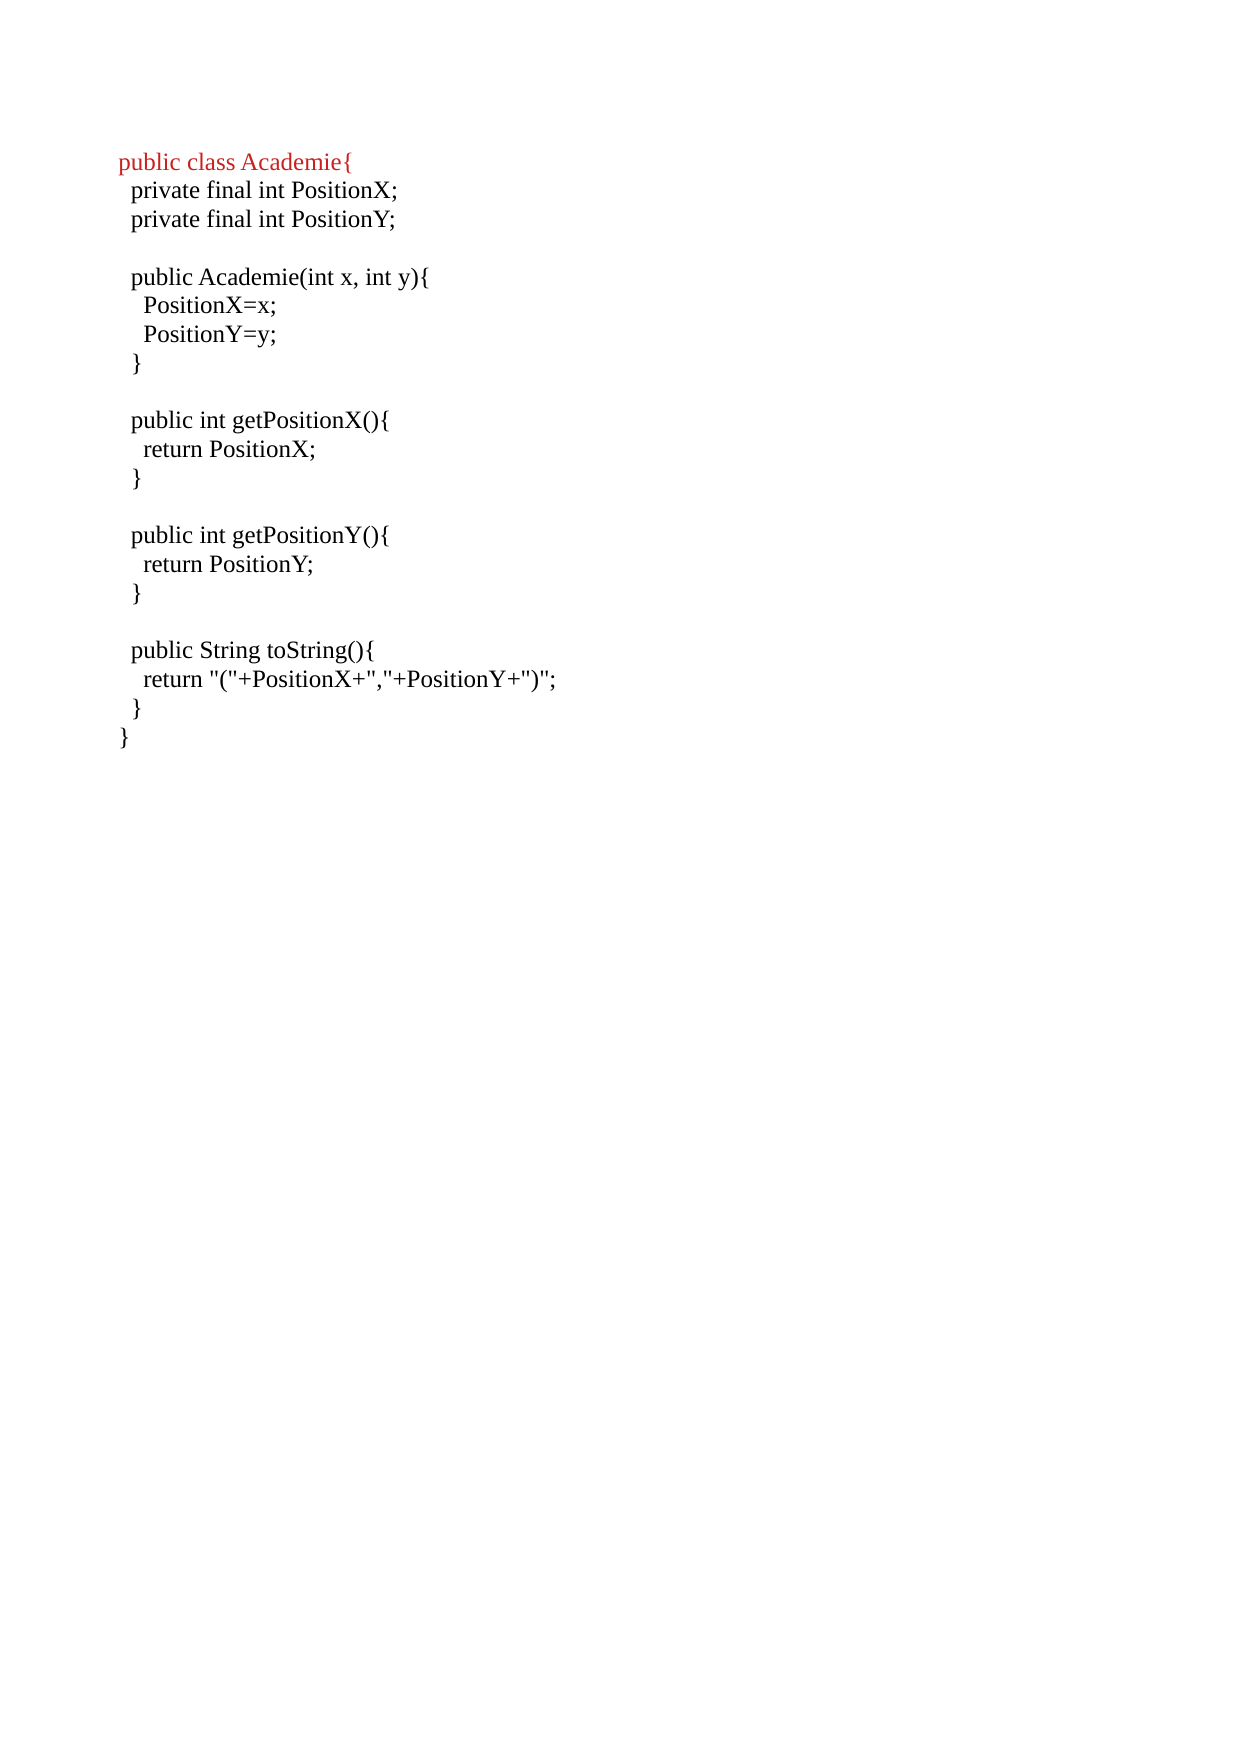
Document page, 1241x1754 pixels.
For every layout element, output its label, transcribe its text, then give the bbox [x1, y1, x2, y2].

text } [118, 578, 1122, 607]
text PositionY=y; [118, 319, 1122, 348]
text } [118, 348, 1122, 377]
text public int getPositionX(){ [118, 406, 1122, 434]
text public class Academie{ [118, 147, 1122, 176]
text return "("+PositionX+","+PositionY+")"; [118, 664, 1122, 693]
text private final int PositionY; [118, 204, 1122, 233]
text return PositionY; [118, 549, 1122, 578]
text private final int PositionX; [118, 176, 1122, 204]
text public String toString(){ [118, 636, 1122, 664]
text } [118, 693, 1122, 722]
text public int getPositionY(){ [118, 521, 1122, 549]
text return PositionX; [118, 434, 1122, 463]
text } [118, 463, 1122, 492]
text } [118, 722, 1122, 751]
text PositionX=x; [118, 291, 1122, 319]
text public Academie(int x, int y){ [118, 262, 1122, 291]
